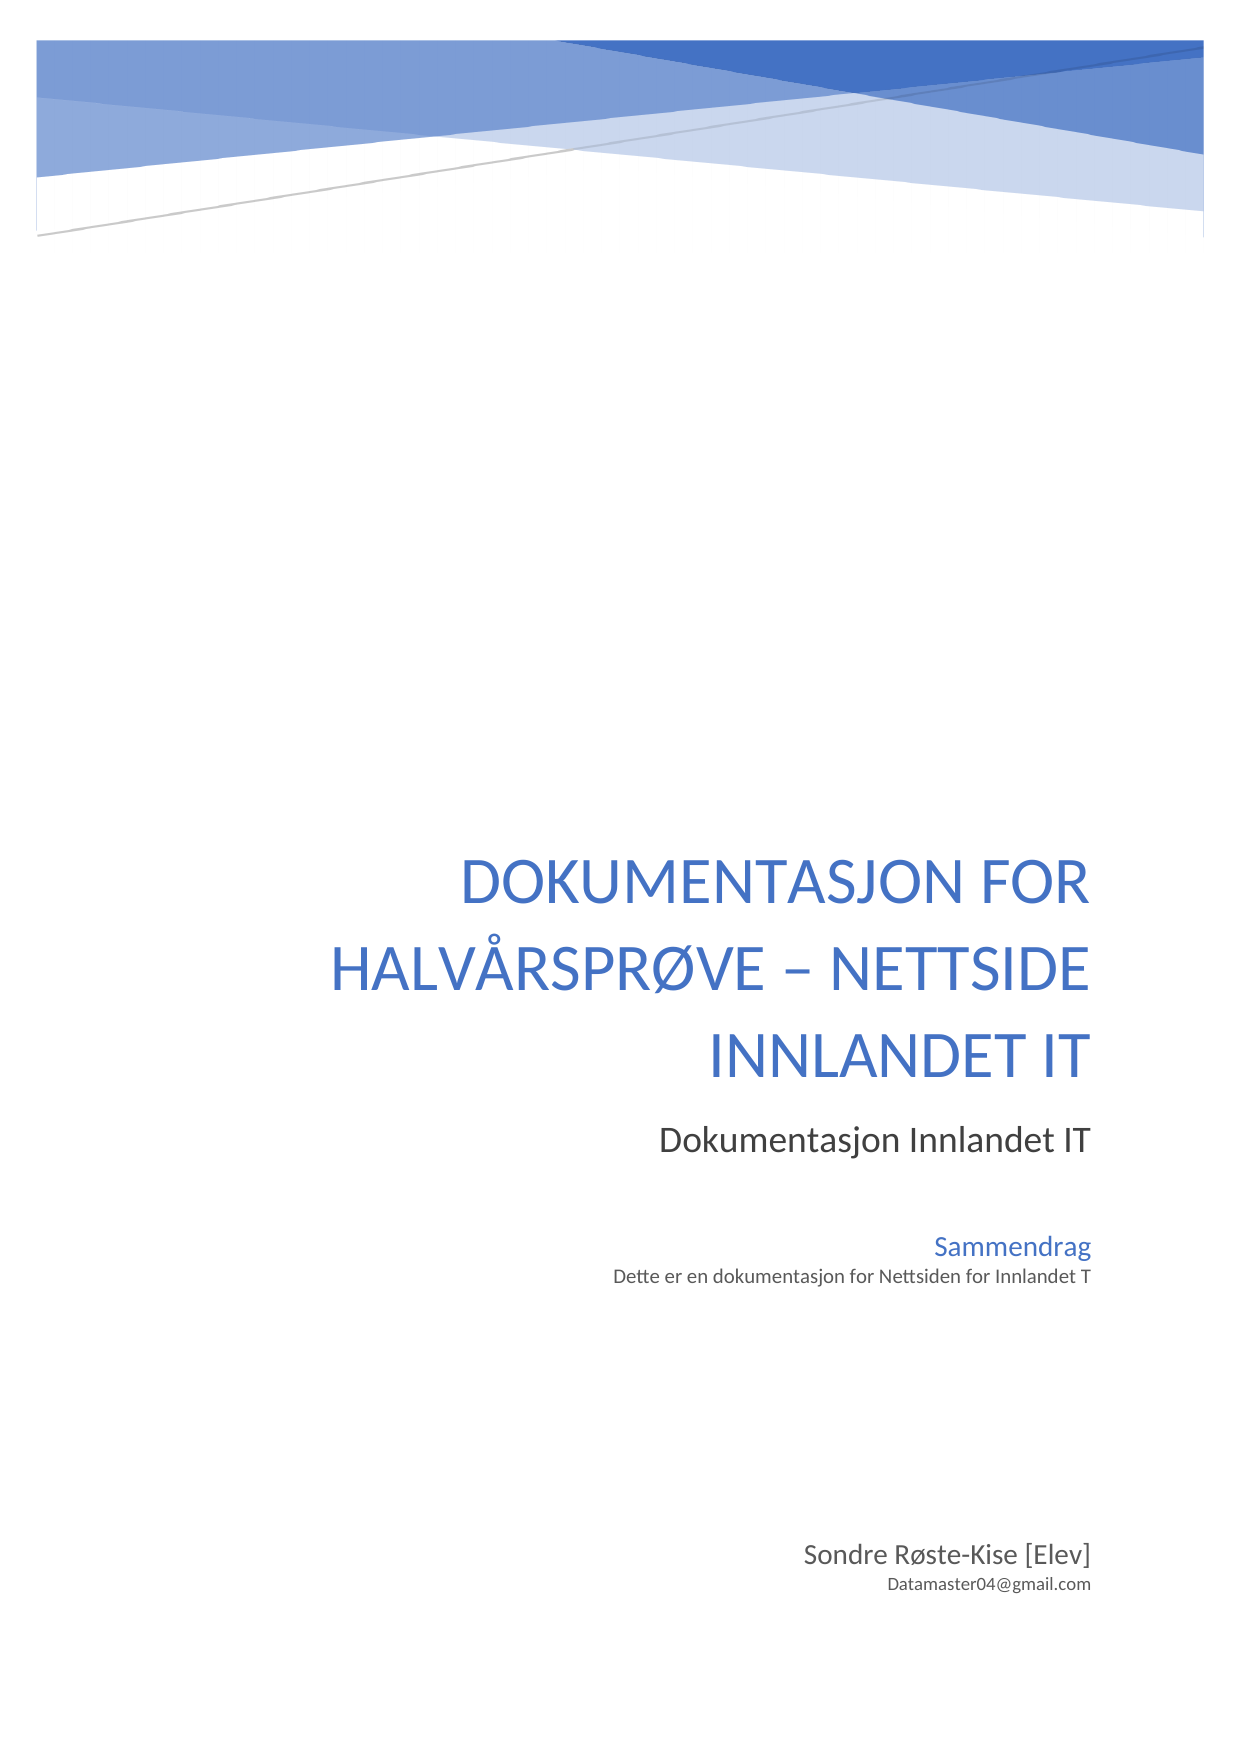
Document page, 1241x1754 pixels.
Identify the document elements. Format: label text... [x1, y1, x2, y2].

text Sammendrag [299, 1228, 1091, 1263]
text Datamaster04@gmail.com [299, 1572, 1091, 1595]
text Dokumentasjon Innlandet IT [299, 1116, 1091, 1162]
text dOKuMENTASJON FOR HALVÅRSPRØVE – NETTSIDE INNLANDET IT [299, 838, 1091, 1094]
text Sondre Røste-Kise [Elev] [299, 1536, 1091, 1572]
text Dette er en dokumentasjon for Nettsiden for Innlandet T [299, 1263, 1091, 1289]
